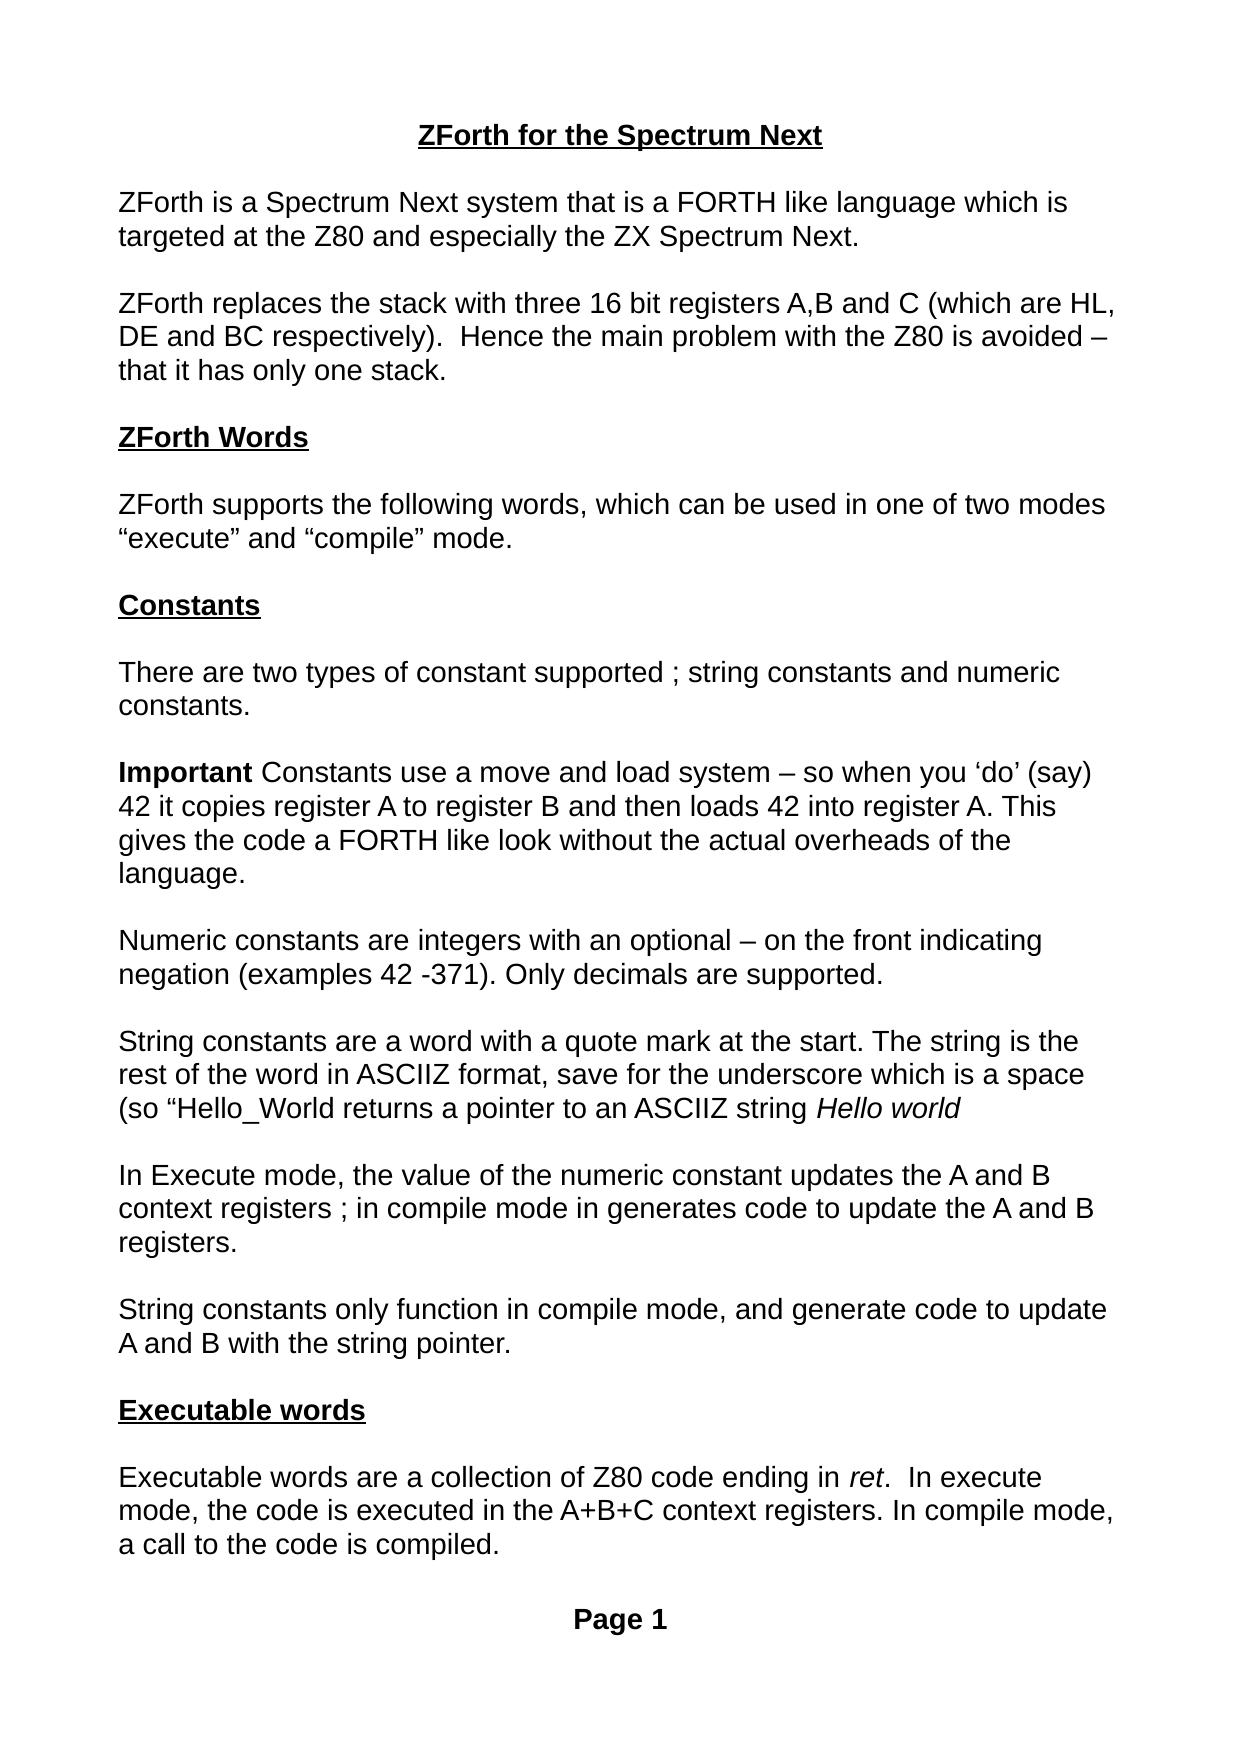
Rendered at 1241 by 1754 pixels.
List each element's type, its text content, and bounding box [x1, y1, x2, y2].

text ZForth is a Spectrum Next system that is a FORTH like language which is targeted at the Z80 and especially the ZX Spectrum Next. [118, 185, 1122, 252]
text Executable words are a collection of Z80 code ending in ret. In execute mode, the code is executed in the A+B+C context registers. In compile mode, a call to the code is compiled. [118, 1460, 1122, 1560]
text There are two types of constant supported ; string constants and numeric constants. [118, 655, 1122, 722]
text ZForth for the Spectrum Next [118, 118, 1122, 152]
text Executable words [118, 1393, 1122, 1426]
text ZForth replaces the stack with three 16 bit registers A,B and C (which are HL, DE and BC respectively). Hence the main problem with the Z80 is avoided – that it has only one stack. [118, 286, 1122, 386]
text ZForth Words [118, 420, 1122, 453]
text Numeric constants are integers with an optional – on the front indicating negation (examples 42 -371). Only decimals are supported. [118, 923, 1122, 990]
text In Execute mode, the value of the numeric constant updates the A and B context registers ; in compile mode in generates code to update the A and B registers. [118, 1158, 1122, 1258]
text Constants [118, 588, 1122, 621]
text ZForth supports the following words, which can be used in one of two modes “execute” and “compile” mode. [118, 487, 1122, 554]
text String constants are a word with a quote mark at the start. The string is the rest of the word in ASCIIZ format, save for the underscore which is a space (so “Hello_World returns a pointer to an ASCIIZ string Hello world [118, 1024, 1122, 1124]
text Important Constants use a move and load system – so when you ‘do’ (say) 42 it copies register A to register B and then loads 42 into register A. This gives the code a FORTH like look without the actual overheads of the language. [118, 755, 1122, 889]
text String constants only function in compile mode, and generate code to update A and B with the string pointer. [118, 1292, 1122, 1359]
